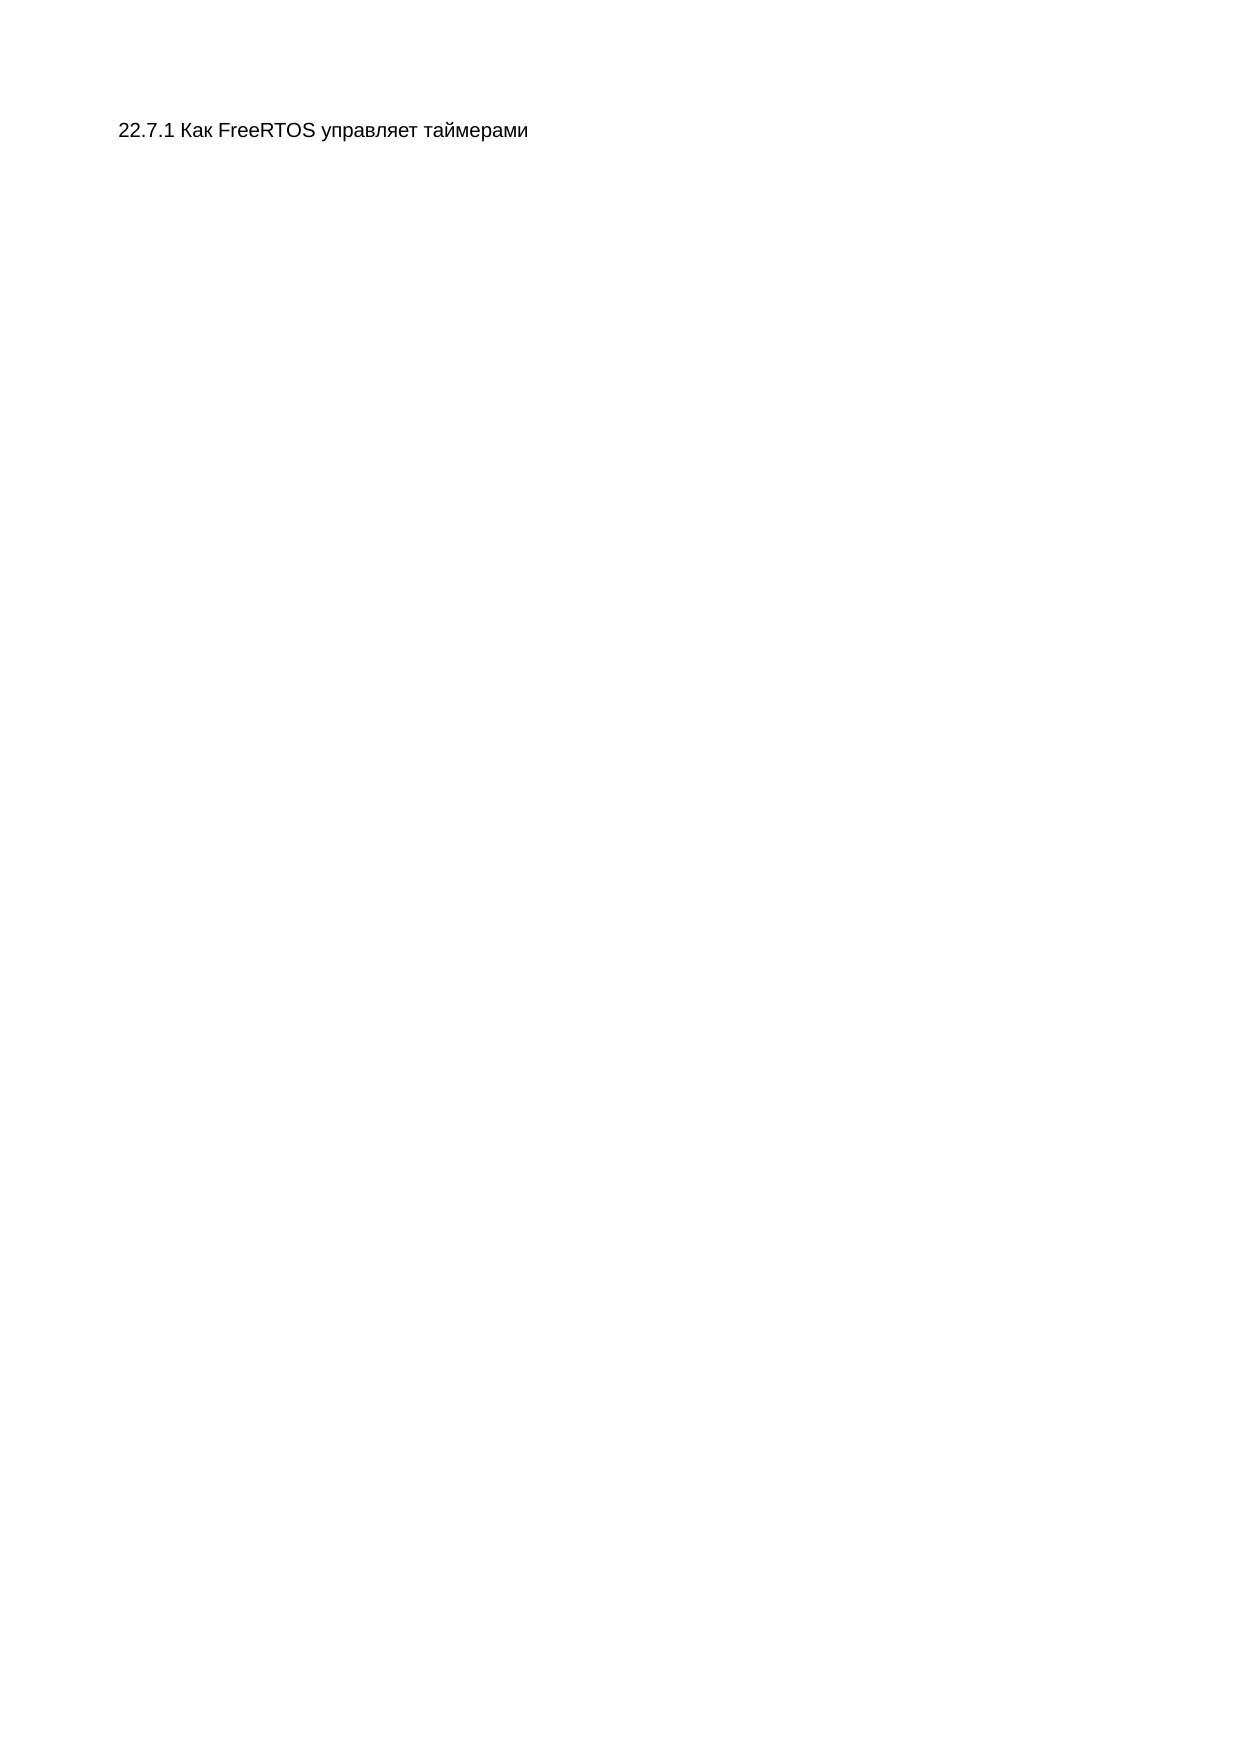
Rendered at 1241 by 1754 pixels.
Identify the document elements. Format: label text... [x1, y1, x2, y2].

text 22.7.1 Как FreeRTOS управляет таймерами [118, 118, 1122, 141]
